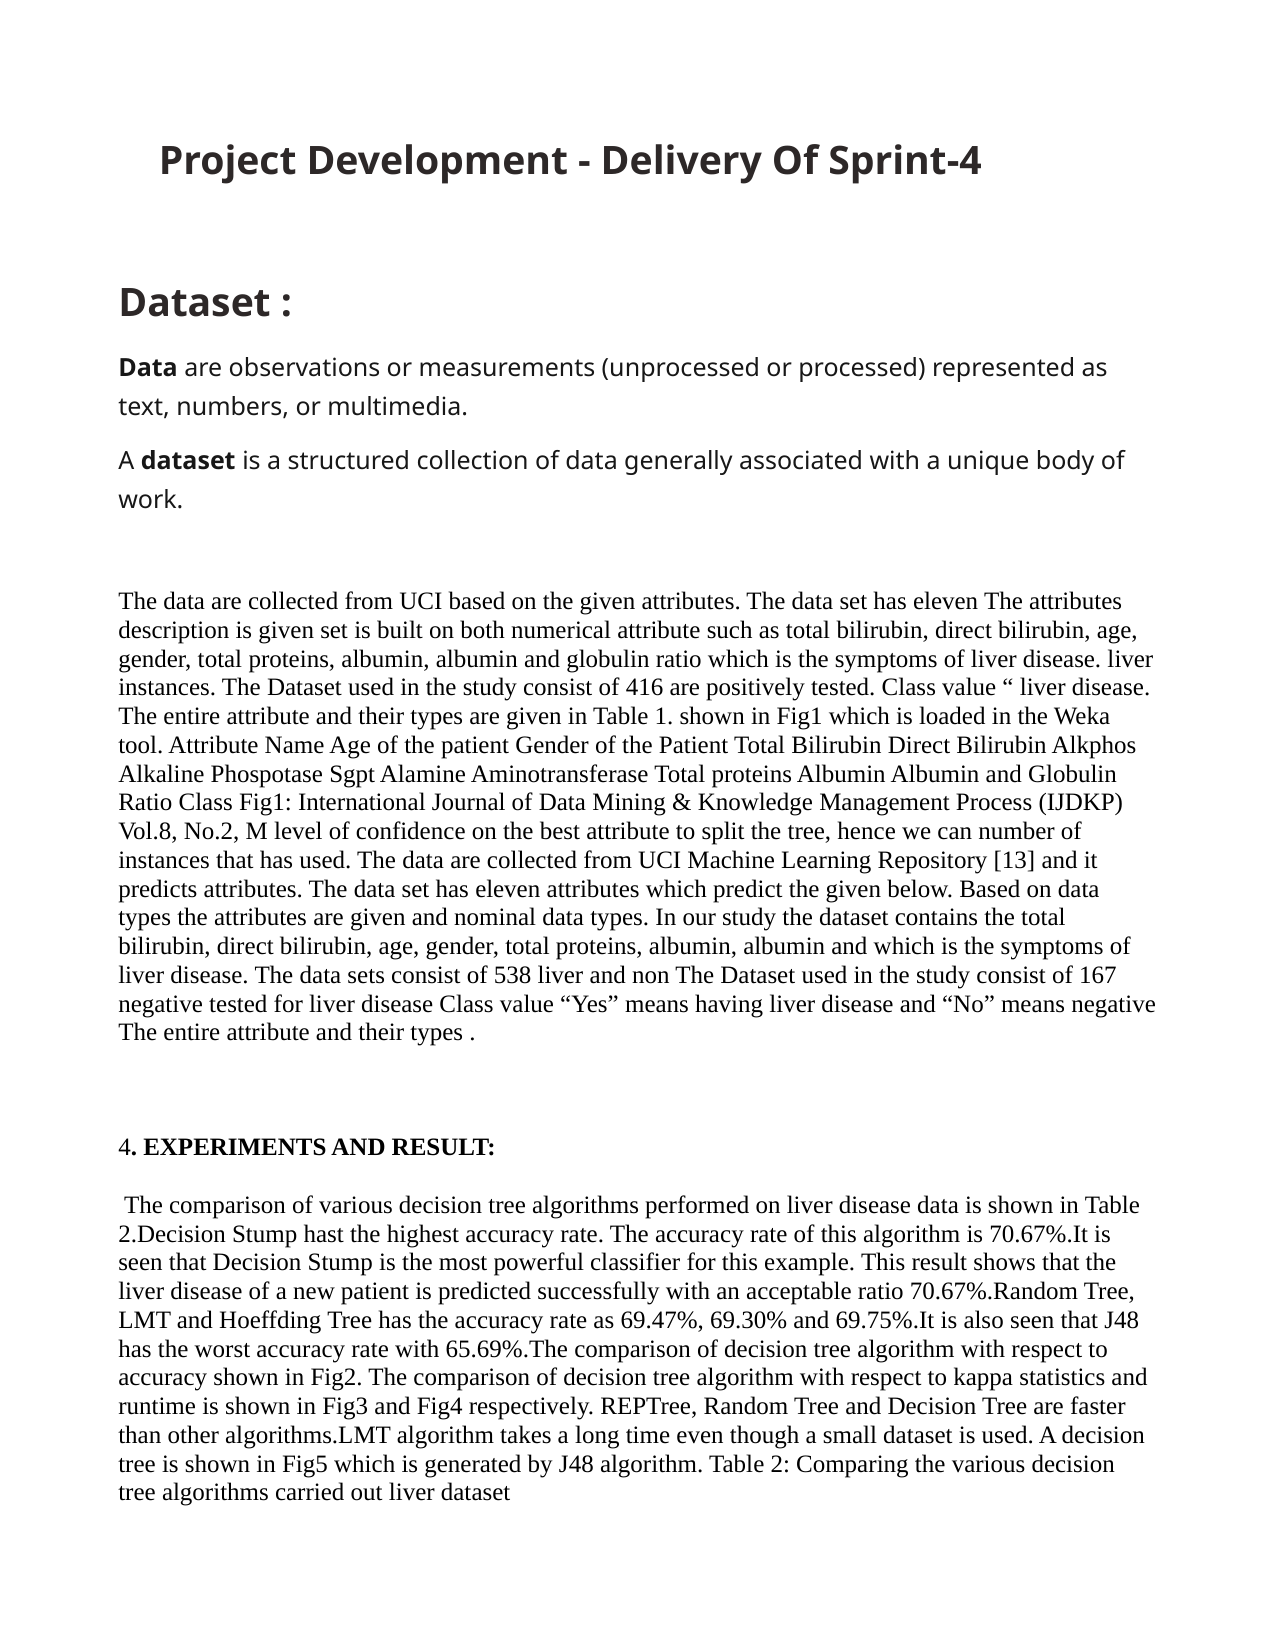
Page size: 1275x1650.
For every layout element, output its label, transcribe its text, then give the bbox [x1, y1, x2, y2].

text The comparison of various decision tree algorithms performed on liver disease data is shown in Table 2.Decision Stump hast the highest accuracy rate. The accuracy rate of this algorithm is 70.67%.It is seen that Decision Stump is the most powerful classifier for this example. This result shows that the liver disease of a new patient is predicted successfully with an acceptable ratio 70.67%.Random Tree, LMT and Hoeffding Tree has the accuracy rate as 69.47%, 69.30% and 69.75%.It is also seen that J48 has the worst accuracy rate with 65.69%.The comparison of decision tree algorithm with respect to accuracy shown in Fig2. The comparison of decision tree algorithm with respect to kappa statistics and runtime is shown in Fig3 and Fig4 respectively. REPTree, Random Tree and Decision Tree are faster than other algorithms.LMT algorithm takes a long time even though a small dataset is used. A decision tree is shown in Fig5 which is generated by J48 algorithm. Table 2: Comparing the various decision tree algorithms carried out liver dataset [118, 1190, 1157, 1506]
text The data are collected from UCI based on the given attributes. The data set has eleven The attributes description is given set is built on both numerical attribute such as total bilirubin, direct bilirubin, age, gender, total proteins, albumin, albumin and globulin ratio which is the symptoms of liver disease. liver instances. The Dataset used in the study consist of 416 are positively tested. Class value “ liver disease. The entire attribute and their types are given in Table 1. shown in Fig1 which is loaded in the Weka tool. Attribute Name Age of the patient Gender of the Patient Total Bilirubin Direct Bilirubin Alkphos Alkaline Phospotase Sgpt Alamine Aminotransferase Total proteins Albumin Albumin and Globulin Ratio Class Fig1: International Journal of Data Mining & Knowledge Management Process (IJDKP) Vol.8, No.2, M level of confidence on the best attribute to split the tree, hence we can number of instances that has used. The data are collected from UCI Machine Learning Repository [13] and it predicts attributes. The data set has eleven attributes which predict the given below. Based on data types the attributes are given and nominal data types. In our study the dataset contains the total bilirubin, direct bilirubin, age, gender, total proteins, albumin, albumin and which is the symptoms of liver disease. The data sets consist of 538 liver and non The Dataset used in the study consist of 167 negative tested for liver disease Class value “Yes” means having liver disease and “No” means negative The entire attribute and their types . [118, 586, 1157, 1046]
text Dataset : [118, 274, 1157, 327]
text A dataset is a structured collection of data generally associated with a unique body of work. [118, 443, 1157, 516]
subtitle Project Development - Delivery Of Sprint-4 [118, 133, 1157, 186]
text 4. EXPERIMENTS AND RESULT: [118, 1132, 1157, 1161]
text Data are observations or measurements (unprocessed or processed) represented as text, numbers, or multimedia. [118, 350, 1157, 423]
